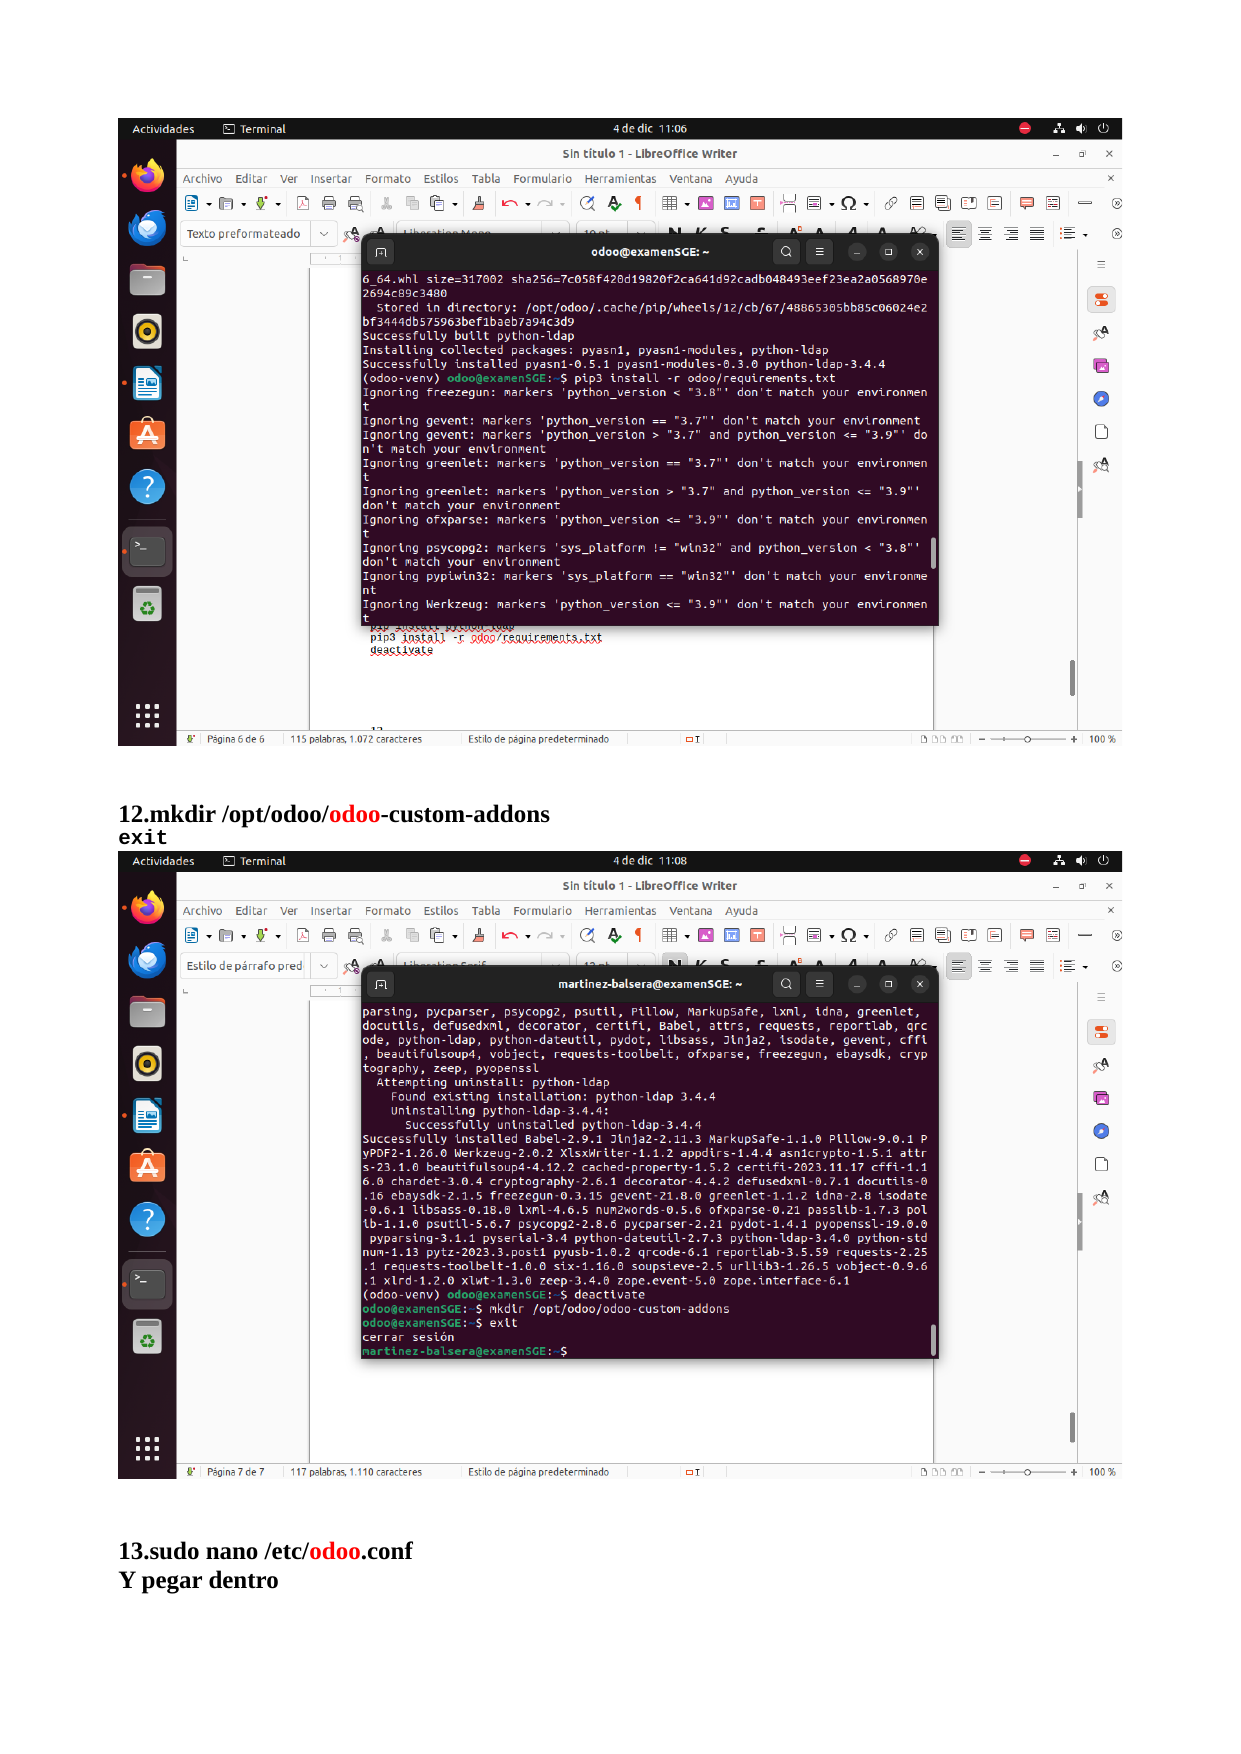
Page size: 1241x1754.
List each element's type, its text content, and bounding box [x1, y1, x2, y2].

picture [118, 851, 1123, 1479]
text 12.mkdir /opt/odoo/odoo-custom-addons [118, 799, 1122, 827]
text Y pegar dentro [118, 1565, 1122, 1593]
text exit [118, 827, 1122, 851]
picture [118, 118, 1123, 746]
text 13.sudo nano /etc/odoo.conf [118, 1536, 1122, 1565]
